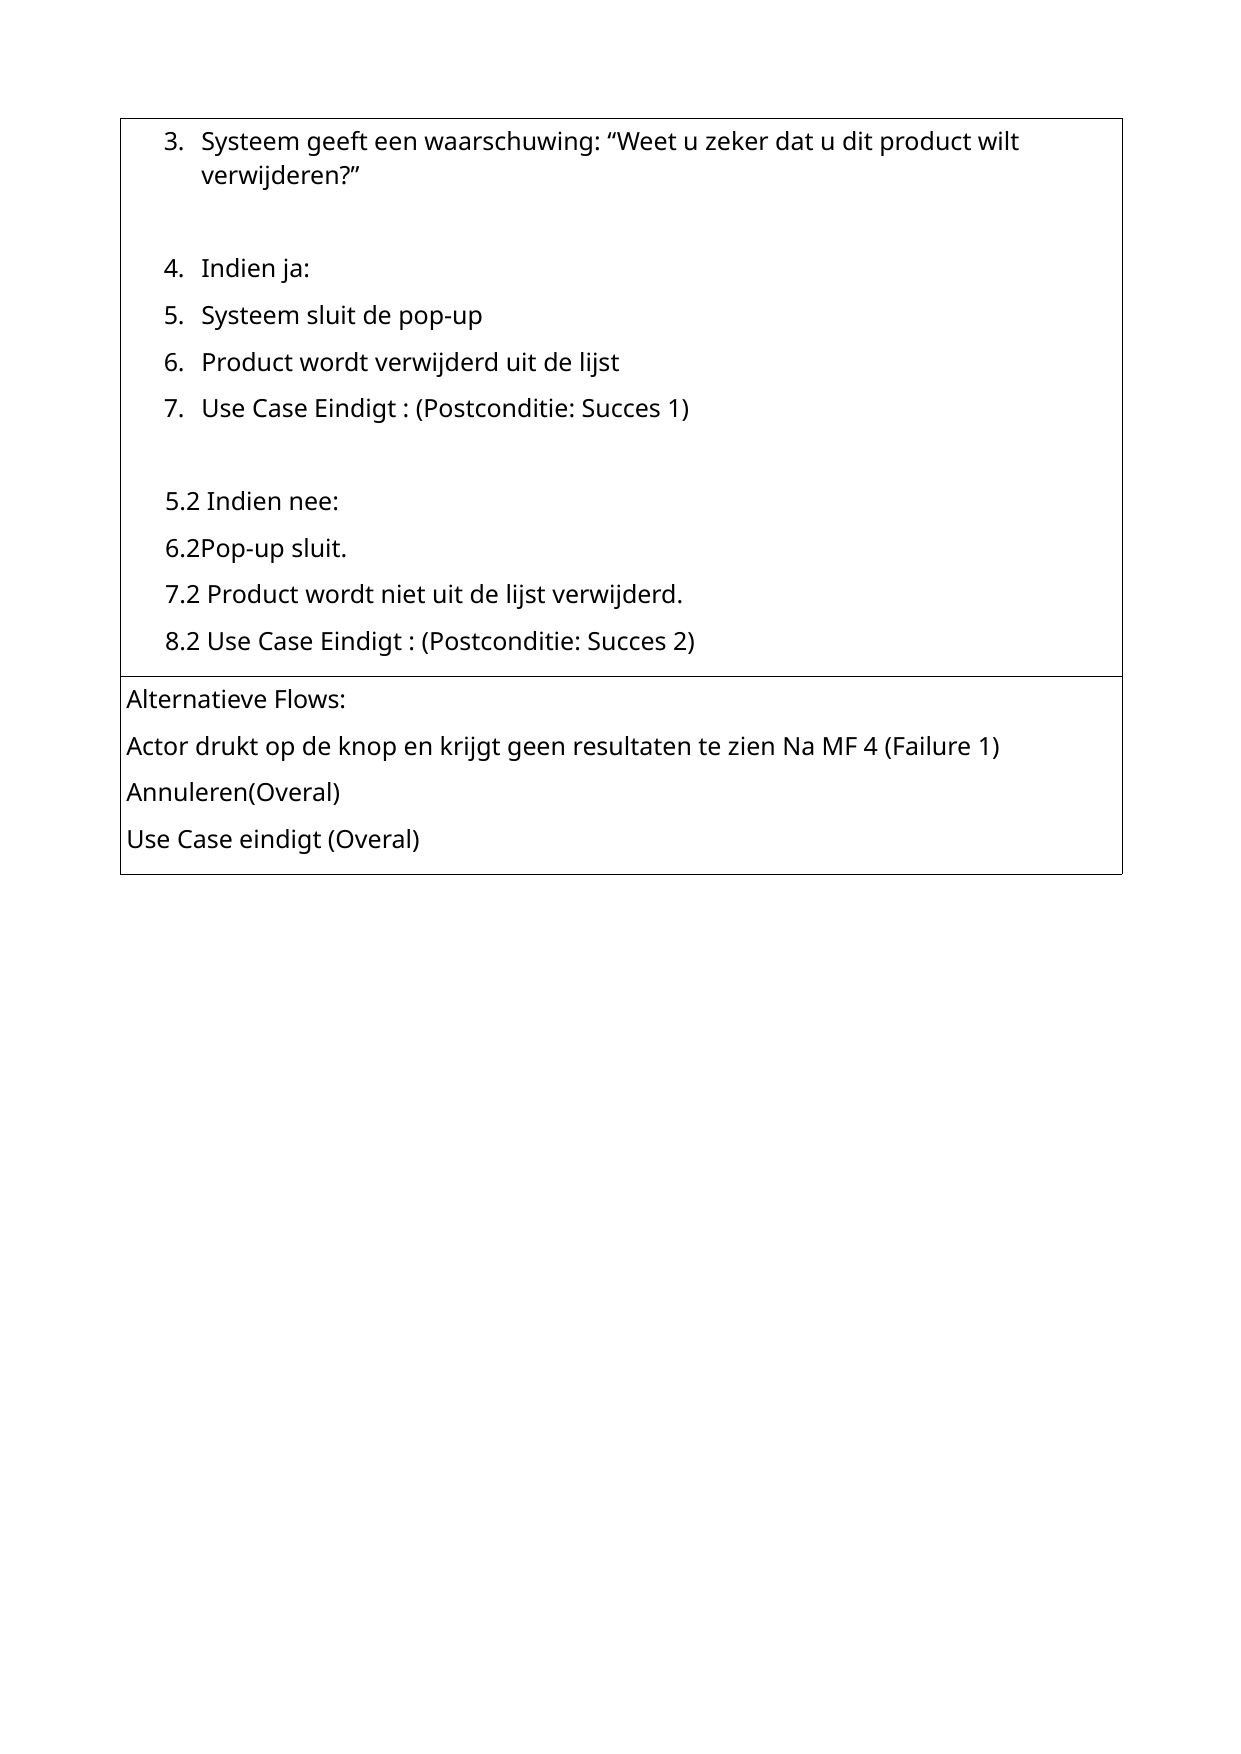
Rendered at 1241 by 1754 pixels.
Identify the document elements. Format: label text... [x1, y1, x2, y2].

table_cell Alternatieve Flows: Actor drukt op de knop en krijgt geen resultaten te zien Na MF 4 (Failure 1) Annuleren(Overal) Use Case eindigt (Overal) [121, 677, 1122, 874]
table_cell Main Flow: Actor selecteert een product. Actor drukt op de knop: Verwijderen product Systeem geeft een waarschuwing: “Weet u zeker dat u dit product wilt verwijderen?” Indien ja: Systeem sluit de pop-up Product wordt verwijderd uit de lijst Use Case Eindigt : (Postconditie: Succes 1) 5.2 Indien nee: 6.2Pop-up sluit. 7.2 Product wordt niet uit de lijst verwijderd. 8.2 Use Case Eindigt : (Postconditie: Succes 2) [121, 119, 1122, 676]
